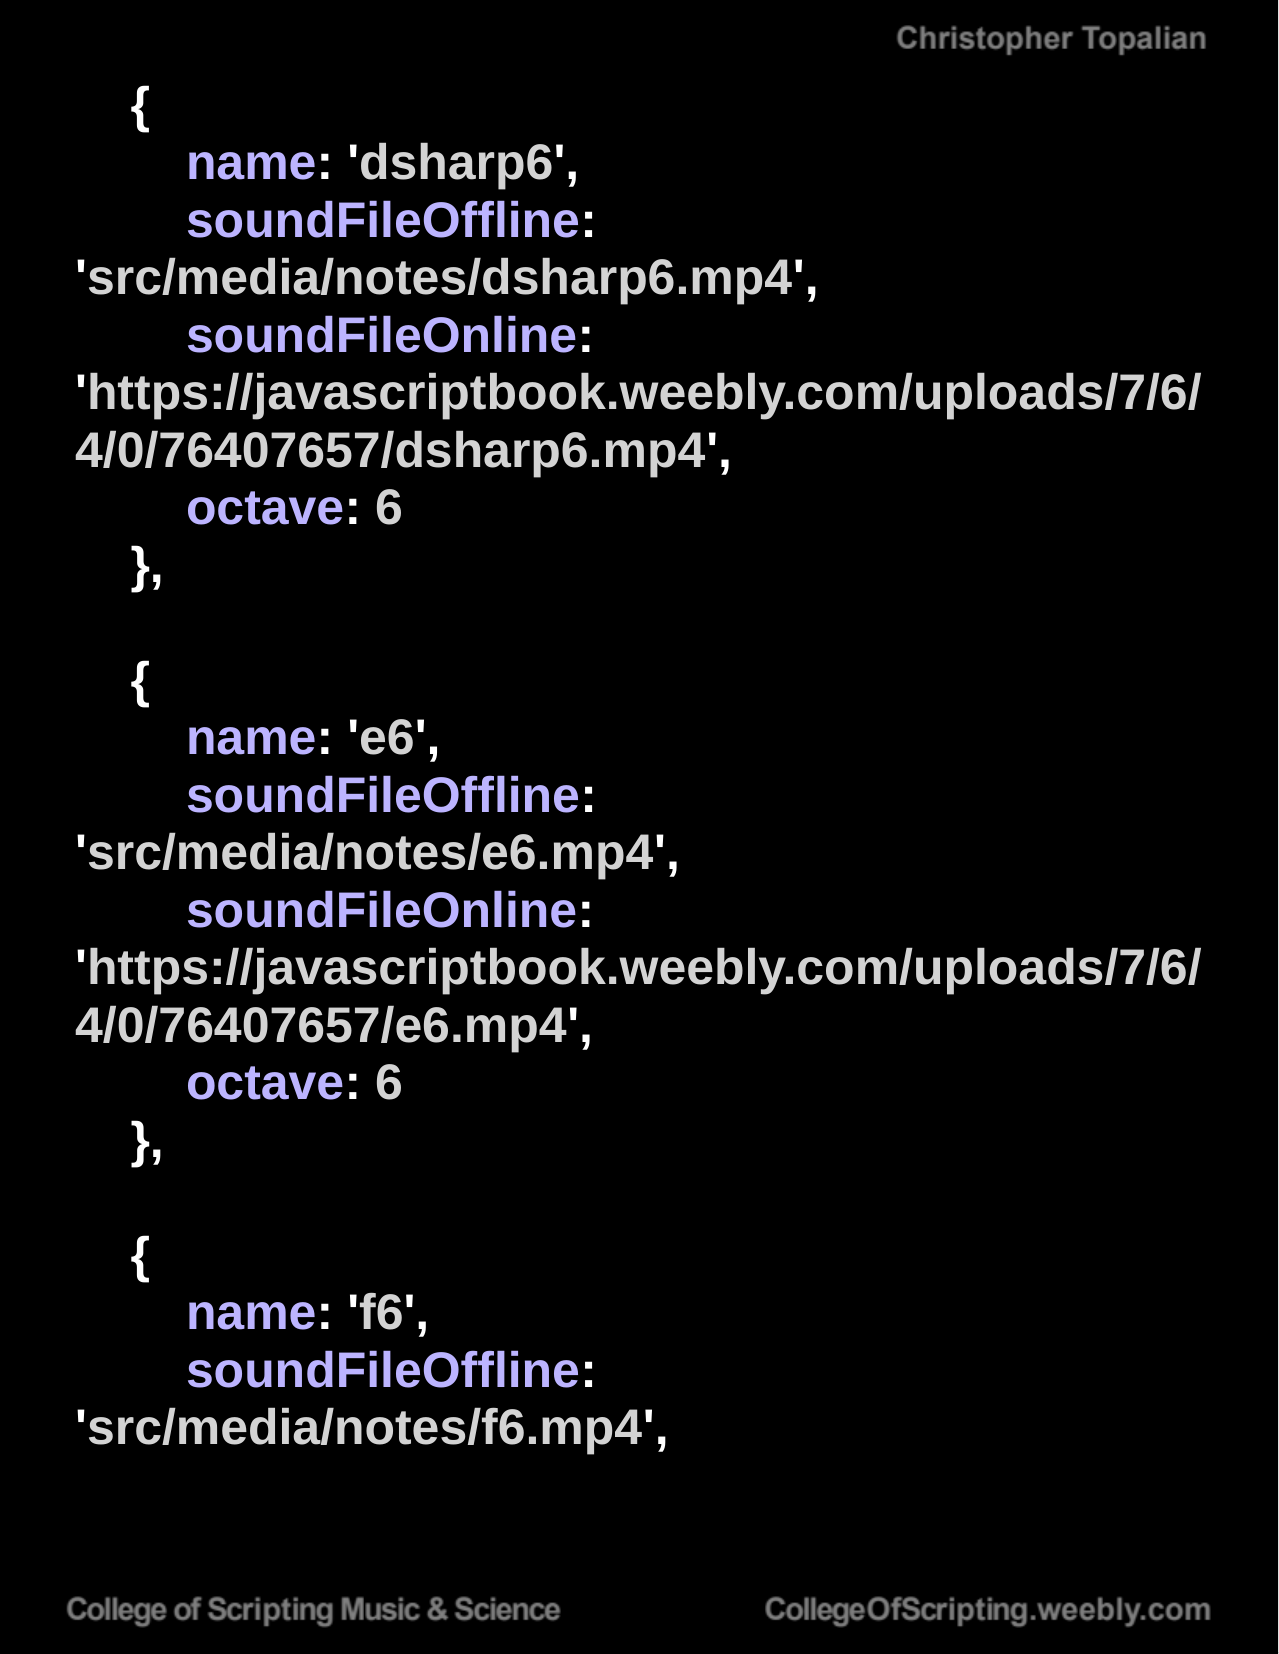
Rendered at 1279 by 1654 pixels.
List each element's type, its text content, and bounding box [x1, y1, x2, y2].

text { [75, 650, 1203, 707]
text { [75, 75, 1203, 132]
text octave: 6 [75, 1052, 1203, 1110]
text name: 'e6', [75, 707, 1203, 765]
text }, [75, 535, 1203, 592]
text }, [75, 1110, 1203, 1167]
text soundFileOffline: 'src/media/notes/f6.mp4', [75, 1340, 1203, 1455]
text octave: 6 [75, 477, 1203, 535]
text { [75, 1225, 1203, 1282]
text name: 'f6', [75, 1282, 1203, 1340]
text name: 'dsharp6', [75, 132, 1203, 190]
text soundFileOffline: 'src/media/notes/dsharp6.mp4', [75, 190, 1203, 305]
text soundFileOnline: 'https://javascriptbook.weebly.com/uploads/7/6/4/0/76407657/dsharp6.mp4', [75, 305, 1203, 477]
text soundFileOffline: 'src/media/notes/e6.mp4', [75, 765, 1203, 880]
text soundFileOnline: 'https://javascriptbook.weebly.com/uploads/7/6/4/0/76407657/e6.mp4', [75, 880, 1203, 1052]
